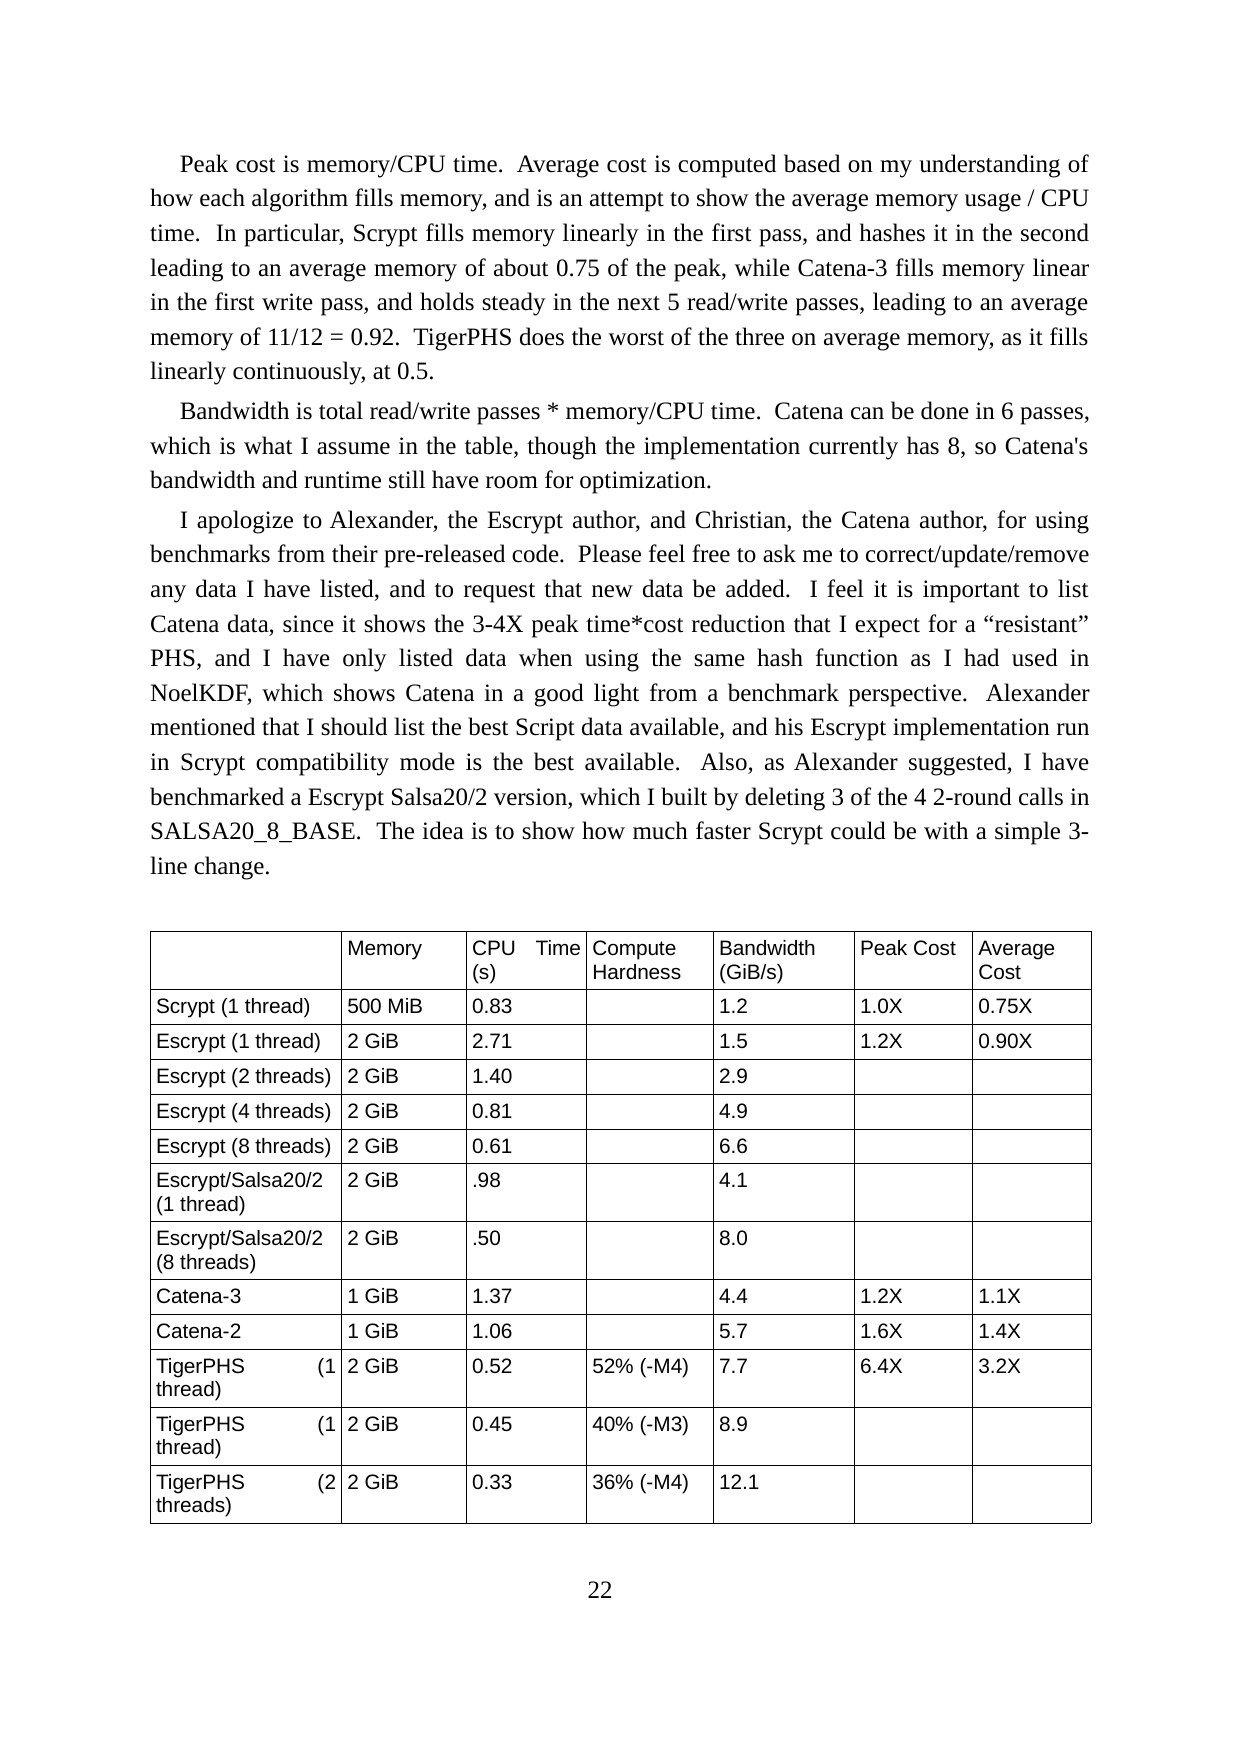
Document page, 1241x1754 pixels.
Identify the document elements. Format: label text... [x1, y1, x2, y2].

table_header CPU Time (s) [467, 932, 586, 989]
text I apologize to Alexander, the Escrypt author, and Christian, the Catena author, for using benchmarks from their pre-released code. Please feel free to ask me to correct/update/remove any data I have listed, and to request that new data be added. I feel it is important to list Catena data, since it shows the 3-4X peak time*cost reduction that I expect for a “resistant” PHS, and I have only listed data when using the same hash function as I had used in NoelKDF, which shows Catena in a good light from a benchmark perspective. Alexander mentioned that I should list the best Script data available, and his Escrypt implementation run in Scrypt compatibility mode is the best available. Also, as Alexander suggested, I have benchmarked a Escrypt Salsa20/2 version, which I built by deleting 3 of the 4 2-round calls in SALSA20_8_BASE. The idea is to show how much faster Scrypt could be with a simple 3-line change. [150, 506, 1091, 879]
table_cell 2.71 [467, 1025, 586, 1059]
table_cell 1.5 [714, 1025, 854, 1059]
table_header Compute Hardness [587, 932, 713, 989]
table_cell 1.2X [855, 1025, 972, 1059]
table_cell 40% (-M3) [587, 1408, 713, 1465]
table_cell 2 GiB [342, 1130, 466, 1163]
table_cell 36% (-M4) [587, 1466, 713, 1523]
table_cell [973, 1408, 1091, 1465]
table_cell 1.2X [855, 1280, 972, 1314]
table_cell [587, 1095, 713, 1128]
table_cell 1.6X [855, 1315, 972, 1349]
table_cell [587, 1315, 713, 1349]
table_cell 2 GiB [342, 1466, 466, 1523]
text Bandwidth is total read/write passes * memory/CPU time. Catena can be done in 6 passes, which is what I assume in the table, though the implementation currently has 8, so Catena's bandwidth and runtime still have room for optimization. [150, 397, 1091, 494]
table_header Memory [342, 932, 466, 989]
table_cell 1.0X [855, 990, 972, 1024]
table_cell TigerPHS (1 thread) [151, 1408, 341, 1465]
table_cell [855, 1060, 972, 1094]
table_cell Catena-2 [151, 1315, 341, 1349]
table_cell [855, 1095, 972, 1128]
table_cell [587, 1164, 713, 1221]
table_cell Escrypt/Salsa20/2 (8 threads) [151, 1222, 341, 1279]
table_cell [855, 1164, 972, 1221]
table_cell 2 GiB [342, 1164, 466, 1221]
table_cell Scrypt (1 thread) [151, 990, 341, 1024]
table_cell [973, 1164, 1091, 1221]
table_header Peak Cost [855, 932, 972, 989]
table_cell .50 [467, 1222, 586, 1279]
table_cell 1 GiB [342, 1280, 466, 1314]
table_cell 0.33 [467, 1466, 586, 1523]
table_cell [855, 1222, 972, 1279]
table_cell [855, 1130, 972, 1163]
table_cell 1.1X [973, 1280, 1091, 1314]
table_cell 52% (-M4) [587, 1350, 713, 1407]
table_cell 0.52 [467, 1350, 586, 1407]
table_cell 7.7 [714, 1350, 854, 1407]
table_cell TigerPHS (1 thread) [151, 1350, 341, 1407]
table_cell 1 GiB [342, 1315, 466, 1349]
table_cell 1.40 [467, 1060, 586, 1094]
table_cell 6.6 [714, 1130, 854, 1163]
table_cell [973, 1222, 1091, 1279]
table_cell Escrypt (2 threads) [151, 1060, 341, 1094]
table_cell 1.2 [714, 990, 854, 1024]
table_cell 1.06 [467, 1315, 586, 1349]
table_cell Escrypt (8 threads) [151, 1130, 341, 1163]
table_cell 4.9 [714, 1095, 854, 1128]
table_cell 2 GiB [342, 1408, 466, 1465]
table_cell TigerPHS (2 threads) [151, 1466, 341, 1523]
table_cell [587, 1130, 713, 1163]
table_cell 500 MiB [342, 990, 466, 1024]
table_cell 8.9 [714, 1408, 854, 1465]
table_cell 2 GiB [342, 1222, 466, 1279]
table_cell 1.4X [973, 1315, 1091, 1349]
table_cell 2 GiB [342, 1025, 466, 1059]
table_header Bandwidth (GiB/s) [714, 932, 854, 989]
table_cell [587, 1222, 713, 1279]
table_cell 0.81 [467, 1095, 586, 1128]
table_cell 4.1 [714, 1164, 854, 1221]
table_cell [973, 1466, 1091, 1523]
table_header Average Cost [973, 932, 1091, 989]
table_cell Catena-3 [151, 1280, 341, 1314]
table_cell [973, 1060, 1091, 1094]
table_cell 5.7 [714, 1315, 854, 1349]
table_cell 0.90X [973, 1025, 1091, 1059]
table_cell 2 GiB [342, 1095, 466, 1128]
table_header [151, 932, 341, 989]
table_cell [587, 990, 713, 1024]
table_cell Escrypt/Salsa20/2 (1 thread) [151, 1164, 341, 1221]
table_cell Escrypt (1 thread) [151, 1025, 341, 1059]
table_cell [973, 1130, 1091, 1163]
table_cell [587, 1060, 713, 1094]
table_cell [587, 1025, 713, 1059]
table_cell 2.9 [714, 1060, 854, 1094]
table_cell .98 [467, 1164, 586, 1221]
table_cell [973, 1095, 1091, 1128]
table_cell 0.61 [467, 1130, 586, 1163]
table_cell 2 GiB [342, 1060, 466, 1094]
table_cell 2 GiB [342, 1350, 466, 1407]
table_cell 0.45 [467, 1408, 586, 1465]
text Peak cost is memory/CPU time. Average cost is computed based on my understanding of how each algorithm fills memory, and is an attempt to show the average memory usage / CPU time. In particular, Scrypt fills memory linearly in the first pass, and hashes it in the second leading to an average memory of about 0.75 of the peak, while Catena-3 fills memory linear in the first write pass, and holds steady in the next 5 read/write passes, leading to an average memory of 11/12 = 0.92. TigerPHS does the worst of the three on average memory, as it fills linearly continuously, at 0.5. [150, 150, 1091, 385]
table_cell 0.83 [467, 990, 586, 1024]
table_cell 3.2X [973, 1350, 1091, 1407]
table_cell 8.0 [714, 1222, 854, 1279]
table_cell [587, 1280, 713, 1314]
table_cell Escrypt (4 threads) [151, 1095, 341, 1128]
table_cell 12.1 [714, 1466, 854, 1523]
table_cell [855, 1466, 972, 1523]
table_cell [855, 1408, 972, 1465]
table_cell 4.4 [714, 1280, 854, 1314]
table_cell 1.37 [467, 1280, 586, 1314]
table_cell 0.75X [973, 990, 1091, 1024]
table_cell 6.4X [855, 1350, 972, 1407]
